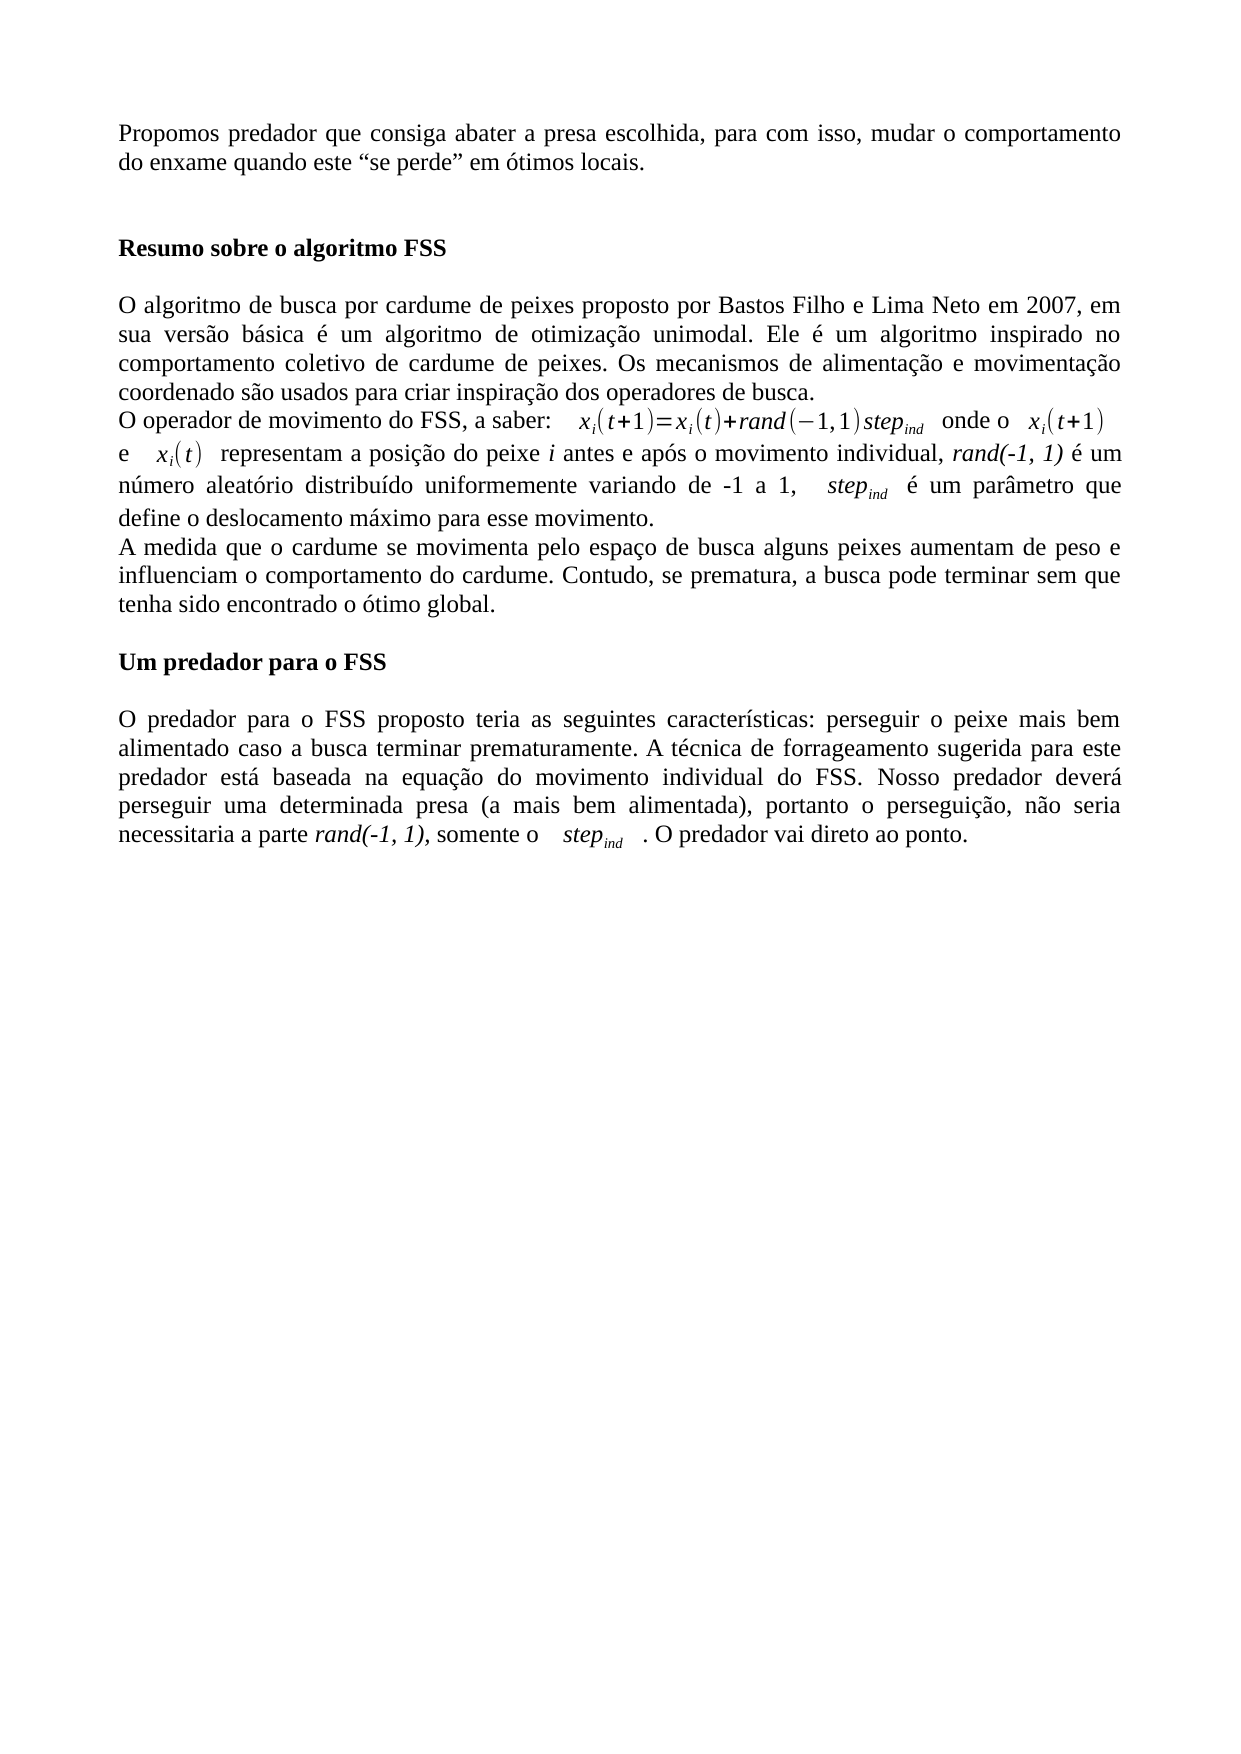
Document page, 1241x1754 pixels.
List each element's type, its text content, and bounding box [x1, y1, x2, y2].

text O algoritmo de busca por cardume de peixes proposto por Bastos Filho e Lima Neto em 2007, em sua versão básica é um algoritmo de otimização unimodal. Ele é um algoritmo inspirado no comportamento coletivo de cardume de peixes. Os mecanismos de alimentação e movimentação coordenado são usados para criar inspiração dos operadores de busca. [118, 291, 1122, 406]
text Resumo sobre o algoritmo FSS [118, 233, 1122, 262]
text Propomos predador que consiga abater a presa escolhida, para com isso, mudar o comportamento do enxame quando este “se perde” em ótimos locais. [118, 118, 1122, 176]
text O operador de movimento do FSS, a saber: onde oe representam a posição do peixe i antes e após o movimento individual, rand(-1, 1) é um número aleatório distribuído uniformemente variando de -1 a 1, é um parâmetro que define o deslocamento máximo para esse movimento. [118, 406, 1122, 532]
text A medida que o cardume se movimenta pelo espaço de busca alguns peixes aumentam de peso e influenciam o comportamento do cardume. Contudo, se prematura, a busca pode terminar sem que tenha sido encontrado o ótimo global. [118, 532, 1122, 618]
text Um predador para o FSS [118, 647, 1122, 676]
text O predador para o FSS proposto teria as seguintes características: perseguir o peixe mais bem alimentado caso a busca terminar prematuramente. A técnica de forrageamento sugerida para este predador está baseada na equação do movimento individual do FSS. Nosso predador deverá perseguir uma determinada presa (a mais bem alimentada), portanto o perseguição, não seria necessitaria a parte rand(-1, 1), somente o . O predador vai direto ao ponto. [118, 704, 1122, 852]
